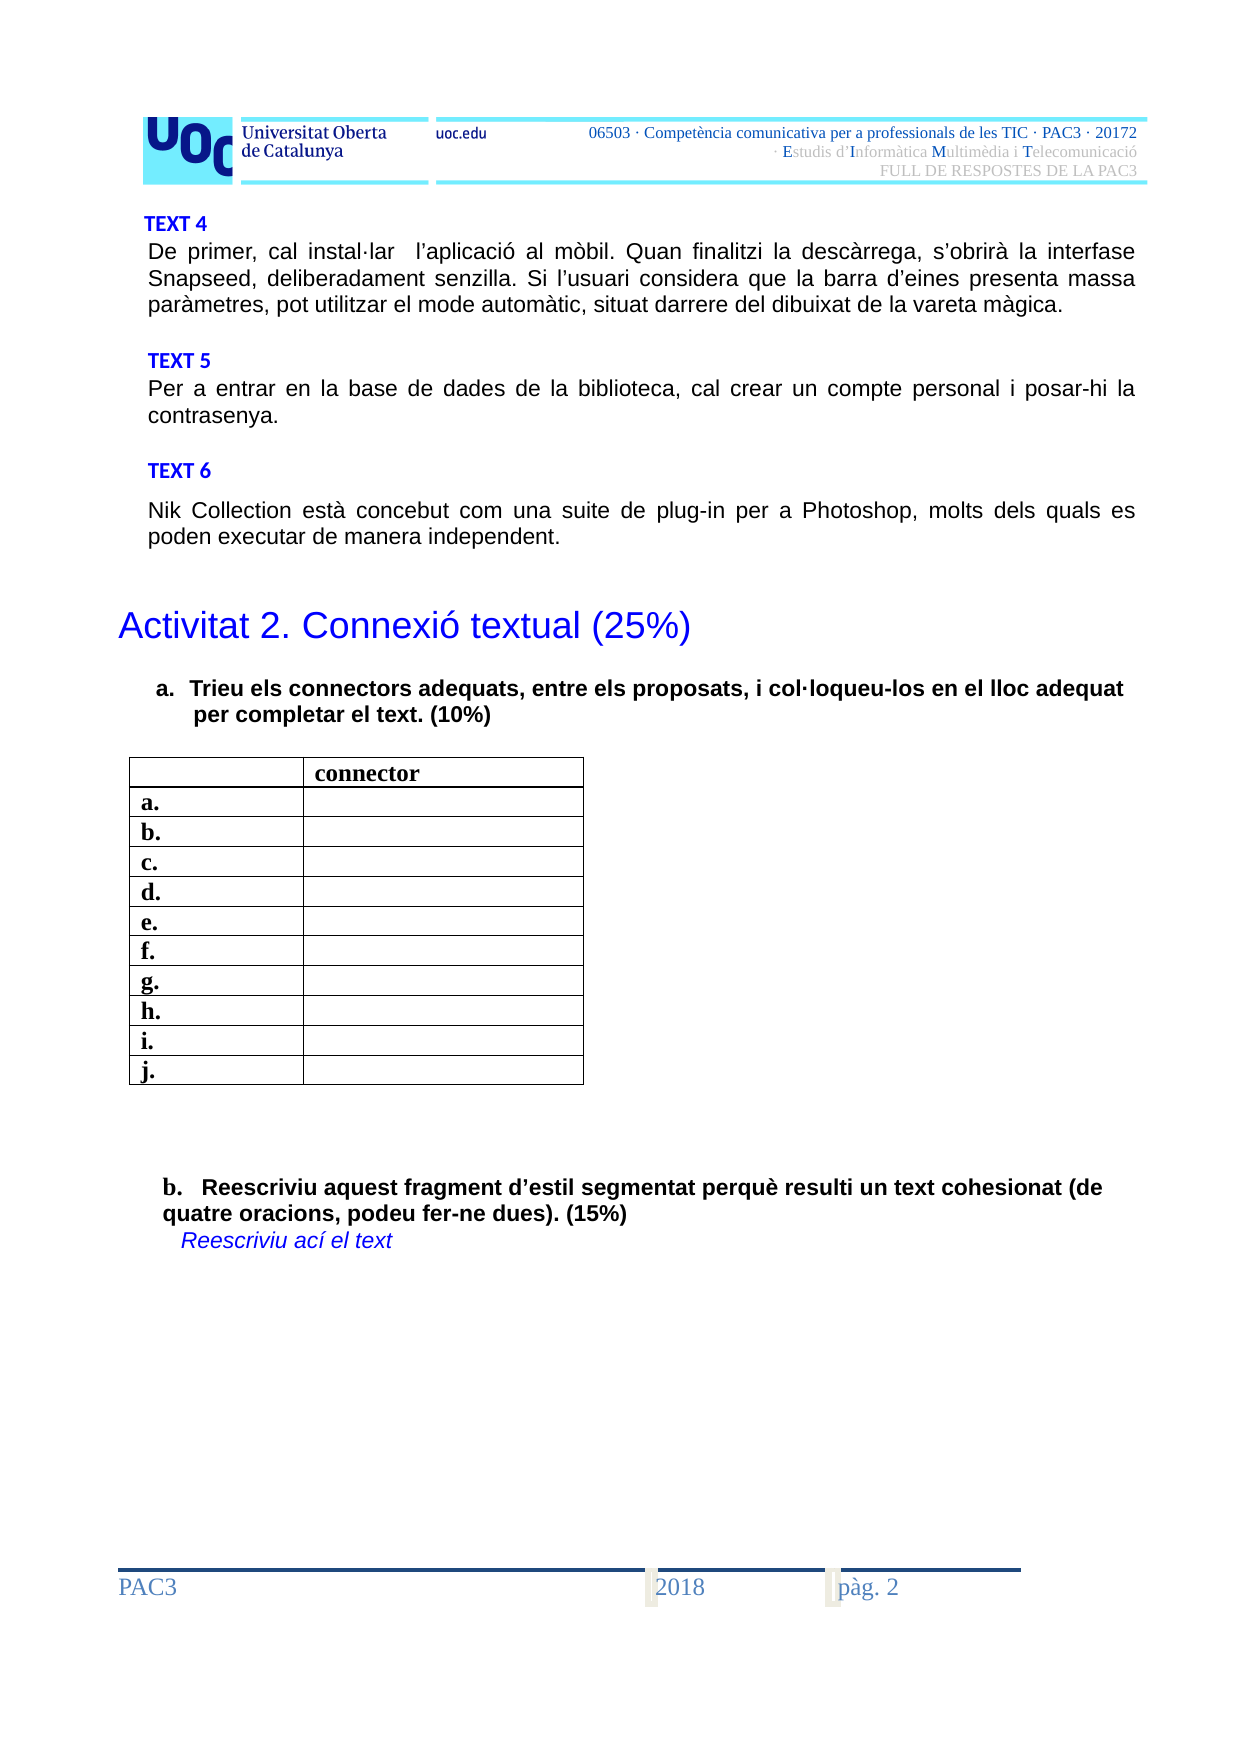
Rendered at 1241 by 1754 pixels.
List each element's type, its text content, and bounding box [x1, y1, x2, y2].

text TEXT 4 [118, 209, 1137, 237]
table_cell b. [130, 817, 303, 846]
table_header [130, 758, 303, 786]
table_cell [304, 847, 583, 876]
table_header connector [304, 758, 583, 786]
text Activitat 2. Connexió textual (25%) [118, 603, 1137, 646]
text Reescriviu ací el text [181, 1227, 1137, 1253]
table_cell [304, 936, 583, 965]
table_cell d. [130, 877, 303, 906]
text b. Reescriviu aquest fragment d’estil segmentat perquè resulti un text cohesionat (de quatre oracions, podeu fer-ne dues). (15%) [118, 1172, 1137, 1227]
table_cell [304, 996, 583, 1025]
text De primer, cal instal·lar l’aplicació al mòbil. Quan finalitzi la descàrrega, s’obrirà la interfase Snapseed, deliberadament senzilla. Si l’usuari considera que la barra d’eines presenta massa paràmetres, pot utilitzar el mode automàtic, situat darrere del dibuixat de la vareta màgica. [118, 237, 1137, 318]
table_cell e. [130, 907, 303, 935]
text Nik Collection està concebut com una suite de plug-in per a Photoshop, molts dels quals es poden executar de manera independent. [148, 497, 1137, 549]
table_cell c. [130, 847, 303, 876]
table_cell h. [130, 996, 303, 1025]
text TEXT 5 [118, 346, 1137, 374]
table_cell g. [130, 966, 303, 995]
table_cell f. [130, 936, 303, 965]
table_cell a. [130, 788, 303, 816]
table_cell [304, 966, 583, 995]
text Per a entrar en la base de dades de la biblioteca, cal crear un compte personal i posar-hi la contrasenya. [118, 374, 1137, 428]
table_cell [304, 877, 583, 906]
table_cell [304, 1026, 583, 1054]
table_cell [304, 907, 583, 935]
table_cell [304, 1056, 583, 1084]
table_cell [304, 788, 583, 816]
list Trieu els connectors adequats, entre els proposats, i col·loqueu-los en el lloc adequat per completar el text. (10%) [156, 675, 1137, 728]
table_cell i. [130, 1026, 303, 1054]
table_cell [304, 817, 583, 846]
text TEXT 6 [118, 456, 1137, 484]
table_cell j. [130, 1056, 303, 1084]
